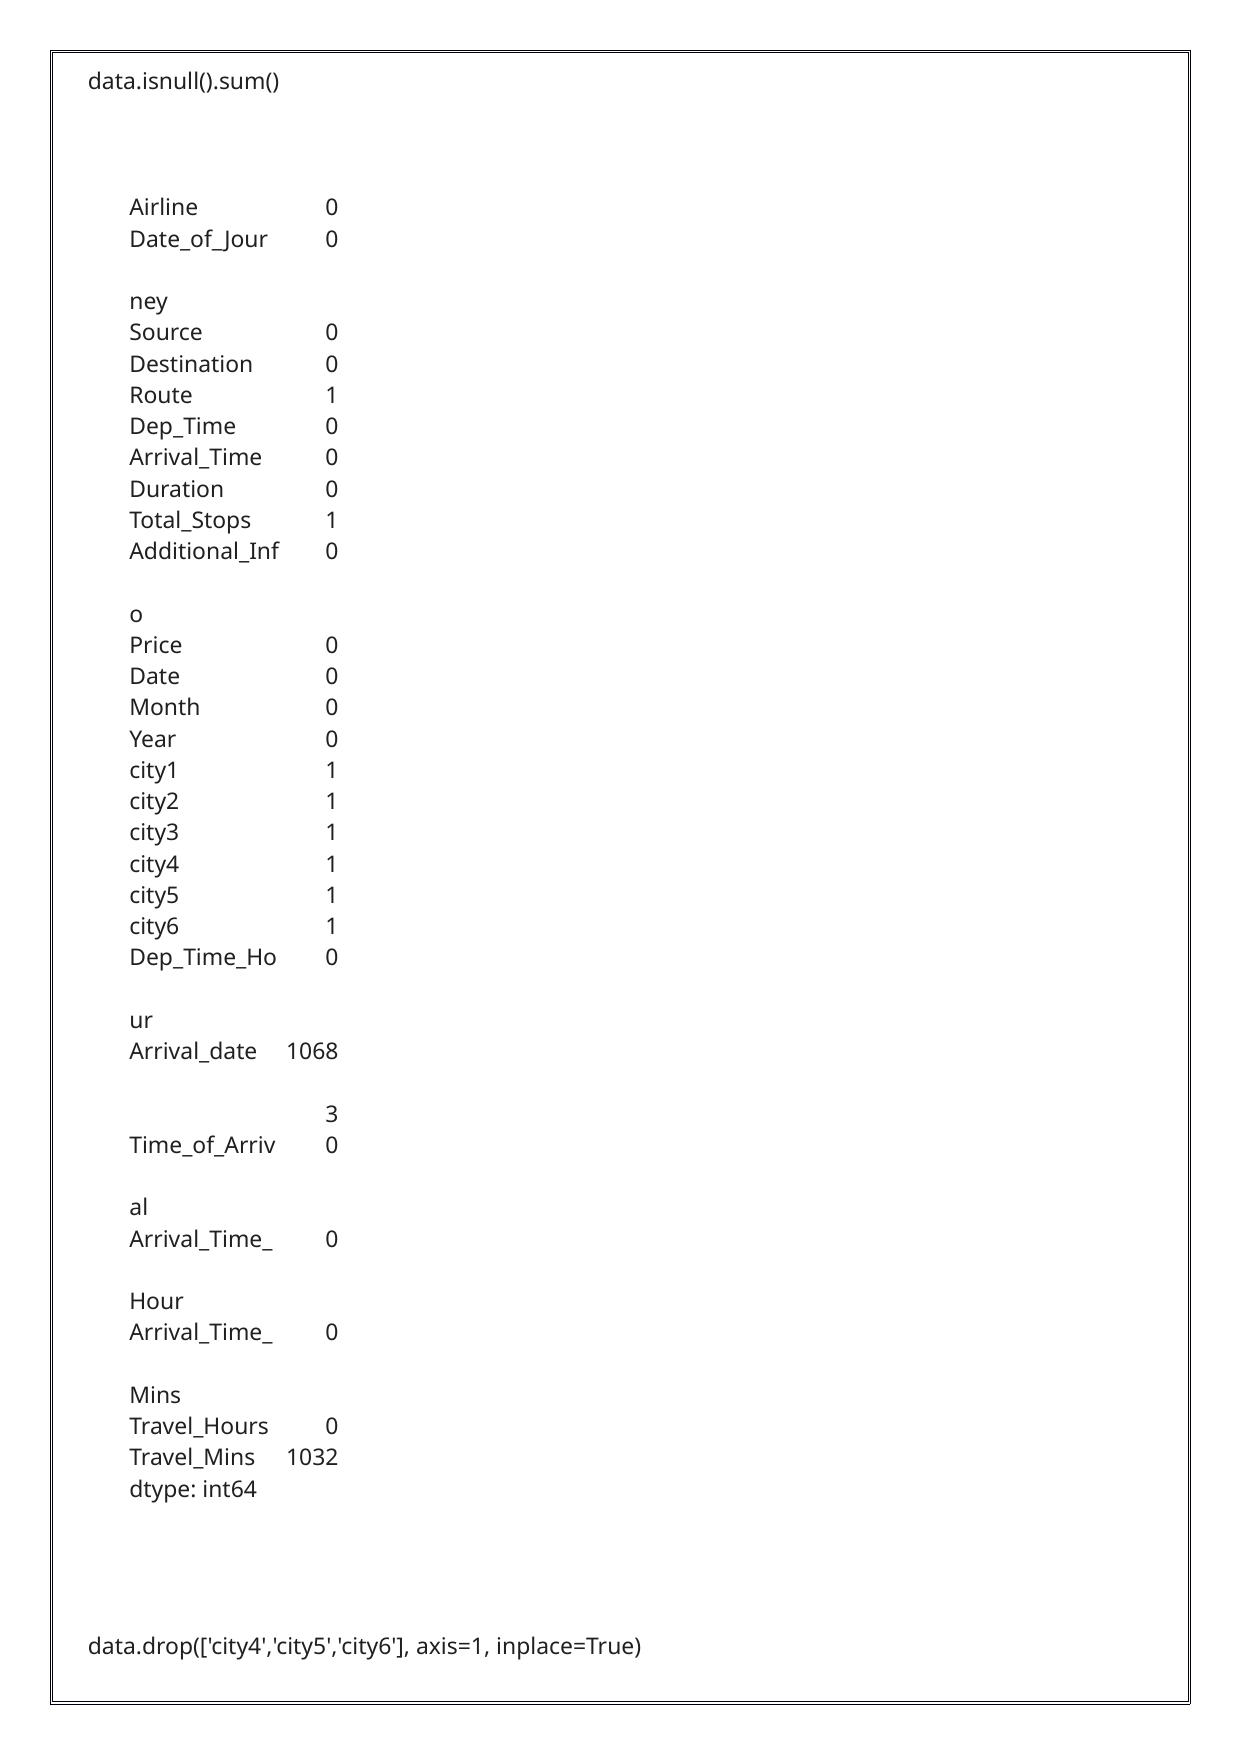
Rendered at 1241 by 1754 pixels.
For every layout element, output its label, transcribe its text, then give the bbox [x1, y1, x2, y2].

table_cell city6 [124, 910, 282, 941]
table_cell Dep_Time_Hour [124, 941, 282, 1035]
table_cell 1 [282, 848, 343, 879]
table_cell Arrival_Time [124, 441, 282, 473]
table_cell 0 [282, 660, 343, 691]
table_cell 0 [282, 348, 343, 379]
table_cell Time_of_Arrival [124, 1129, 282, 1223]
table_cell city4 [124, 848, 282, 879]
table_cell 0 [282, 1410, 343, 1441]
table_cell city2 [124, 785, 282, 816]
table_cell 0 [282, 316, 343, 348]
table_cell Dep_Time [124, 410, 282, 441]
table_header Airline [124, 191, 282, 223]
table_cell Month [124, 691, 282, 723]
table_cell [282, 1473, 343, 1504]
table_cell 0 [282, 941, 343, 1035]
table_cell dtype: int64 [124, 1473, 282, 1504]
table_cell Arrival_date [124, 1035, 282, 1129]
table_cell Arrival_Time_Mins [124, 1316, 282, 1410]
table_cell 0 [282, 723, 343, 754]
table_cell 1 [282, 816, 343, 848]
table_header 0 [282, 191, 343, 223]
text data.drop(['city4','city5','city6'], axis=1, inplace=True) [88, 1629, 1188, 1661]
table_cell 1 [282, 754, 343, 785]
table_cell 0 [282, 223, 343, 316]
table_cell Route [124, 379, 282, 410]
table_cell Arrival_Time_Hour [124, 1223, 282, 1316]
table_cell Destination [124, 348, 282, 379]
table_cell Additional_Info [124, 535, 282, 629]
table_cell 1 [282, 379, 343, 410]
table_cell 0 [282, 410, 343, 441]
table_cell Source [124, 316, 282, 348]
table_cell 0 [282, 1129, 343, 1223]
table_cell 0 [282, 441, 343, 473]
table_cell 1032 [282, 1441, 343, 1473]
table_cell 0 [282, 535, 343, 629]
table_cell Travel_Hours [124, 1410, 282, 1441]
table_cell 1 [282, 504, 343, 535]
table_cell Date [124, 660, 282, 691]
table_cell city1 [124, 754, 282, 785]
table_cell 0 [282, 1316, 343, 1410]
table_cell 1 [282, 879, 343, 910]
table_cell Price [124, 629, 282, 660]
table_cell city5 [124, 879, 282, 910]
table_cell 1 [282, 910, 343, 941]
table_cell 0 [282, 1223, 343, 1316]
table_cell Duration [124, 473, 282, 504]
table_cell 0 [282, 691, 343, 723]
table_cell 0 [282, 629, 343, 660]
table_cell 10683 [282, 1035, 343, 1129]
table_cell city3 [124, 816, 282, 848]
table_cell Year [124, 723, 282, 754]
table_cell Travel_Mins [124, 1441, 282, 1473]
table_cell 0 [282, 473, 343, 504]
table_cell 1 [282, 785, 343, 816]
text data.isnull().sum() [88, 65, 1188, 97]
table_cell Date_of_Journey [124, 223, 282, 316]
table_cell Total_Stops [124, 504, 282, 535]
